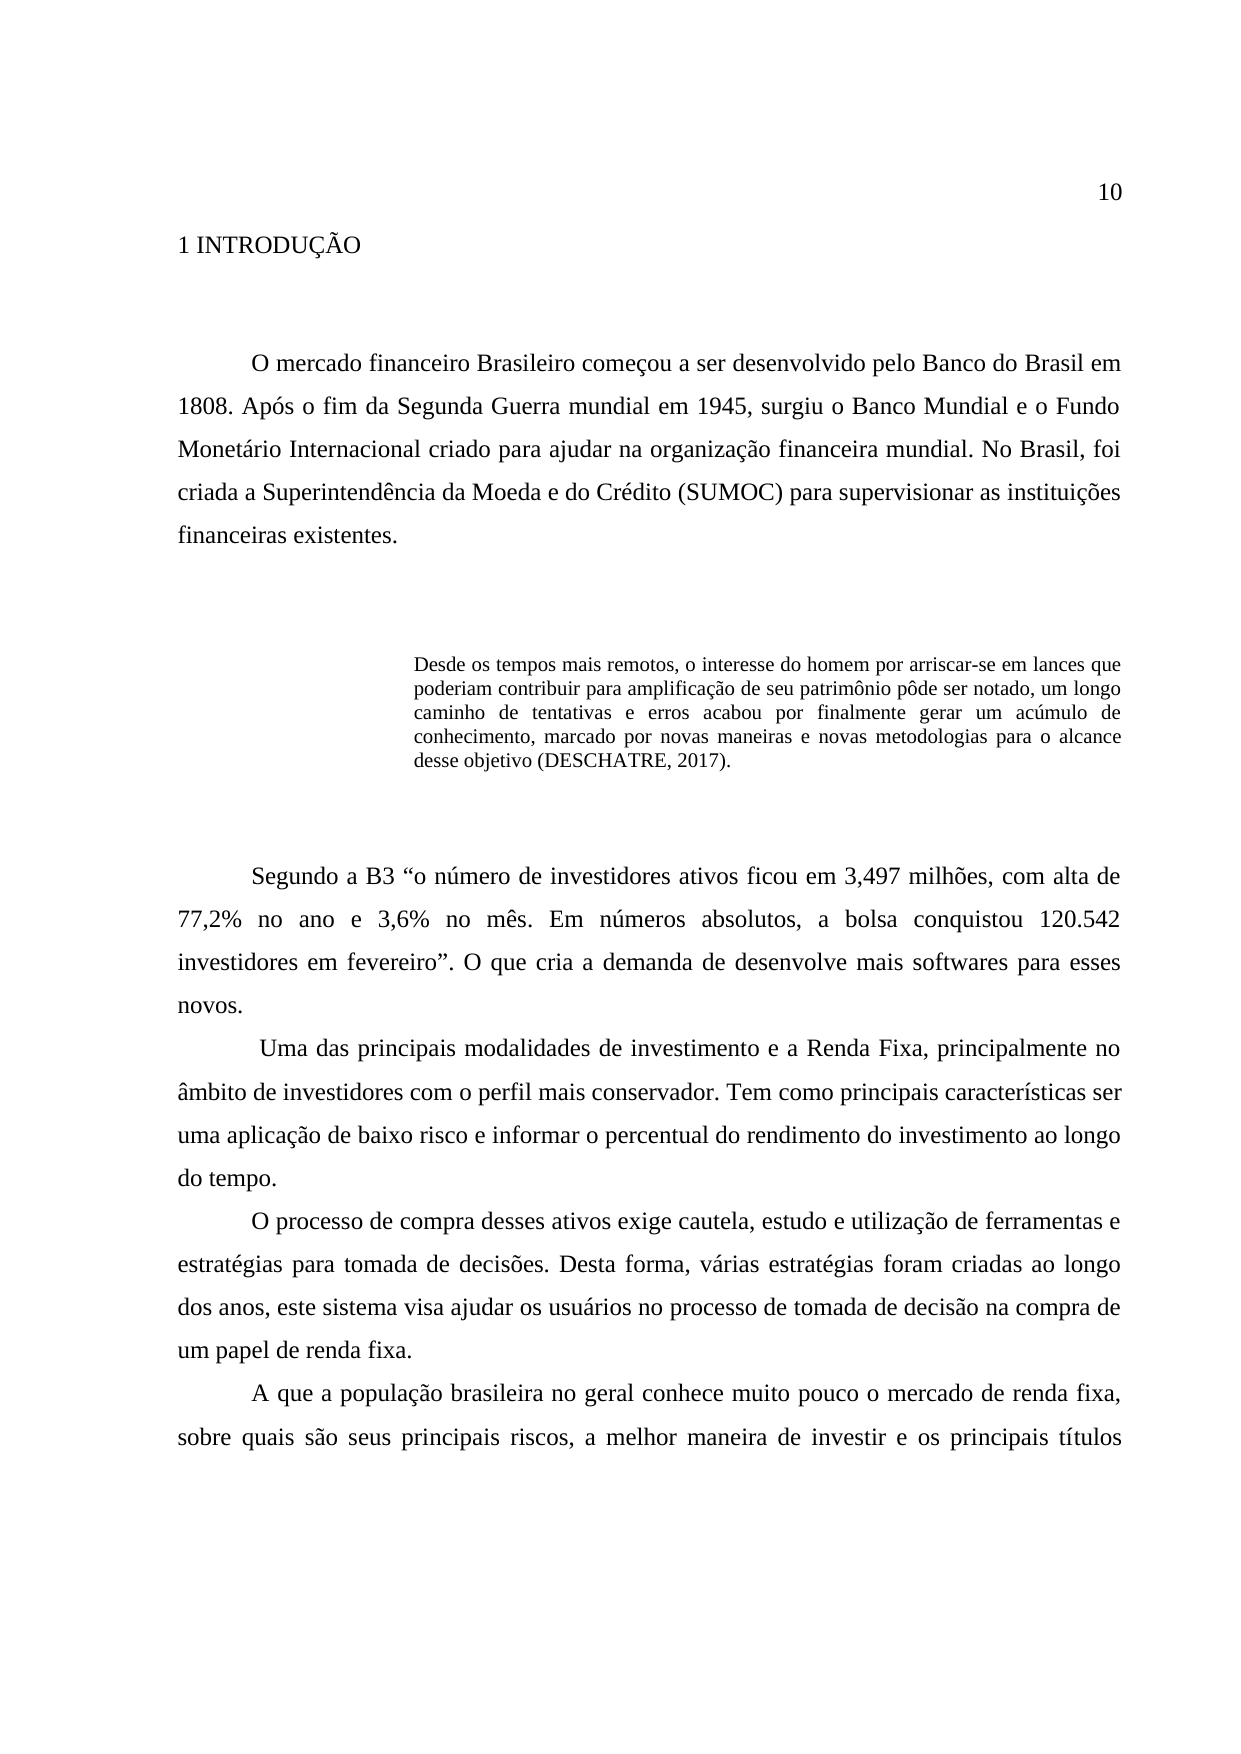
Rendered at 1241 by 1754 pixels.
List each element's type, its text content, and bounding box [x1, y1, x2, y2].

text O processo de compra desses ativos exige cautela, estudo e utilização de ferramentas e estratégias para tomada de decisões. Desta forma, várias estratégias foram criadas ao longo dos anos, este sistema visa ajudar os usuários no processo de tomada de decisão na compra de um papel de renda fixa. [177, 1206, 1122, 1364]
text A que a população brasileira no geral conhece muito pouco o mercado de renda fixa, sobre quais são seus principais riscos, a melhor maneira de investir e os principais títulos [177, 1378, 1122, 1450]
text Desde os tempos mais remotos, o interesse do homem por arriscar-se em lances que poderiam contribuir para amplificação de seu patrimônio pôde ser notado, um longo caminho de tentativas e erros acabou por finalmente gerar um acúmulo de conhecimento, marcado por novas maneiras e novas metodologias para o alcance desse objetivo (DESCHATRE, 2017). [413, 652, 1122, 772]
list INTRODUÇÃO [177, 231, 1122, 259]
text Uma das principais modalidades de investimento e a Renda Fixa, principalmente no âmbito de investidores com o perfil mais conservador. Tem como principais características ser uma aplicação de baixo risco e informar o percentual do rendimento do investimento ao longo do tempo. [177, 1033, 1122, 1192]
text O mercado financeiro Brasileiro começou a ser desenvolvido pelo Banco do Brasil em 1808. Após o fim da Segunda Guerra mundial em 1945, surgiu o Banco Mundial e o Fundo Monetário Internacional criado para ajudar na organização financeira mundial. No Brasil, foi criada a Superintendência da Moeda e do Crédito (SUMOC) para supervisionar as instituições financeiras existentes. [177, 348, 1122, 549]
text Segundo a B3 “o número de investidores ativos ficou em 3,497 milhões, com alta de 77,2% no ano e 3,6% no mês. Em números absolutos, a bolsa conquistou 120.542 investidores em fevereiro”. O que cria a demanda de desenvolve mais softwares para esses novos. [177, 861, 1122, 1019]
